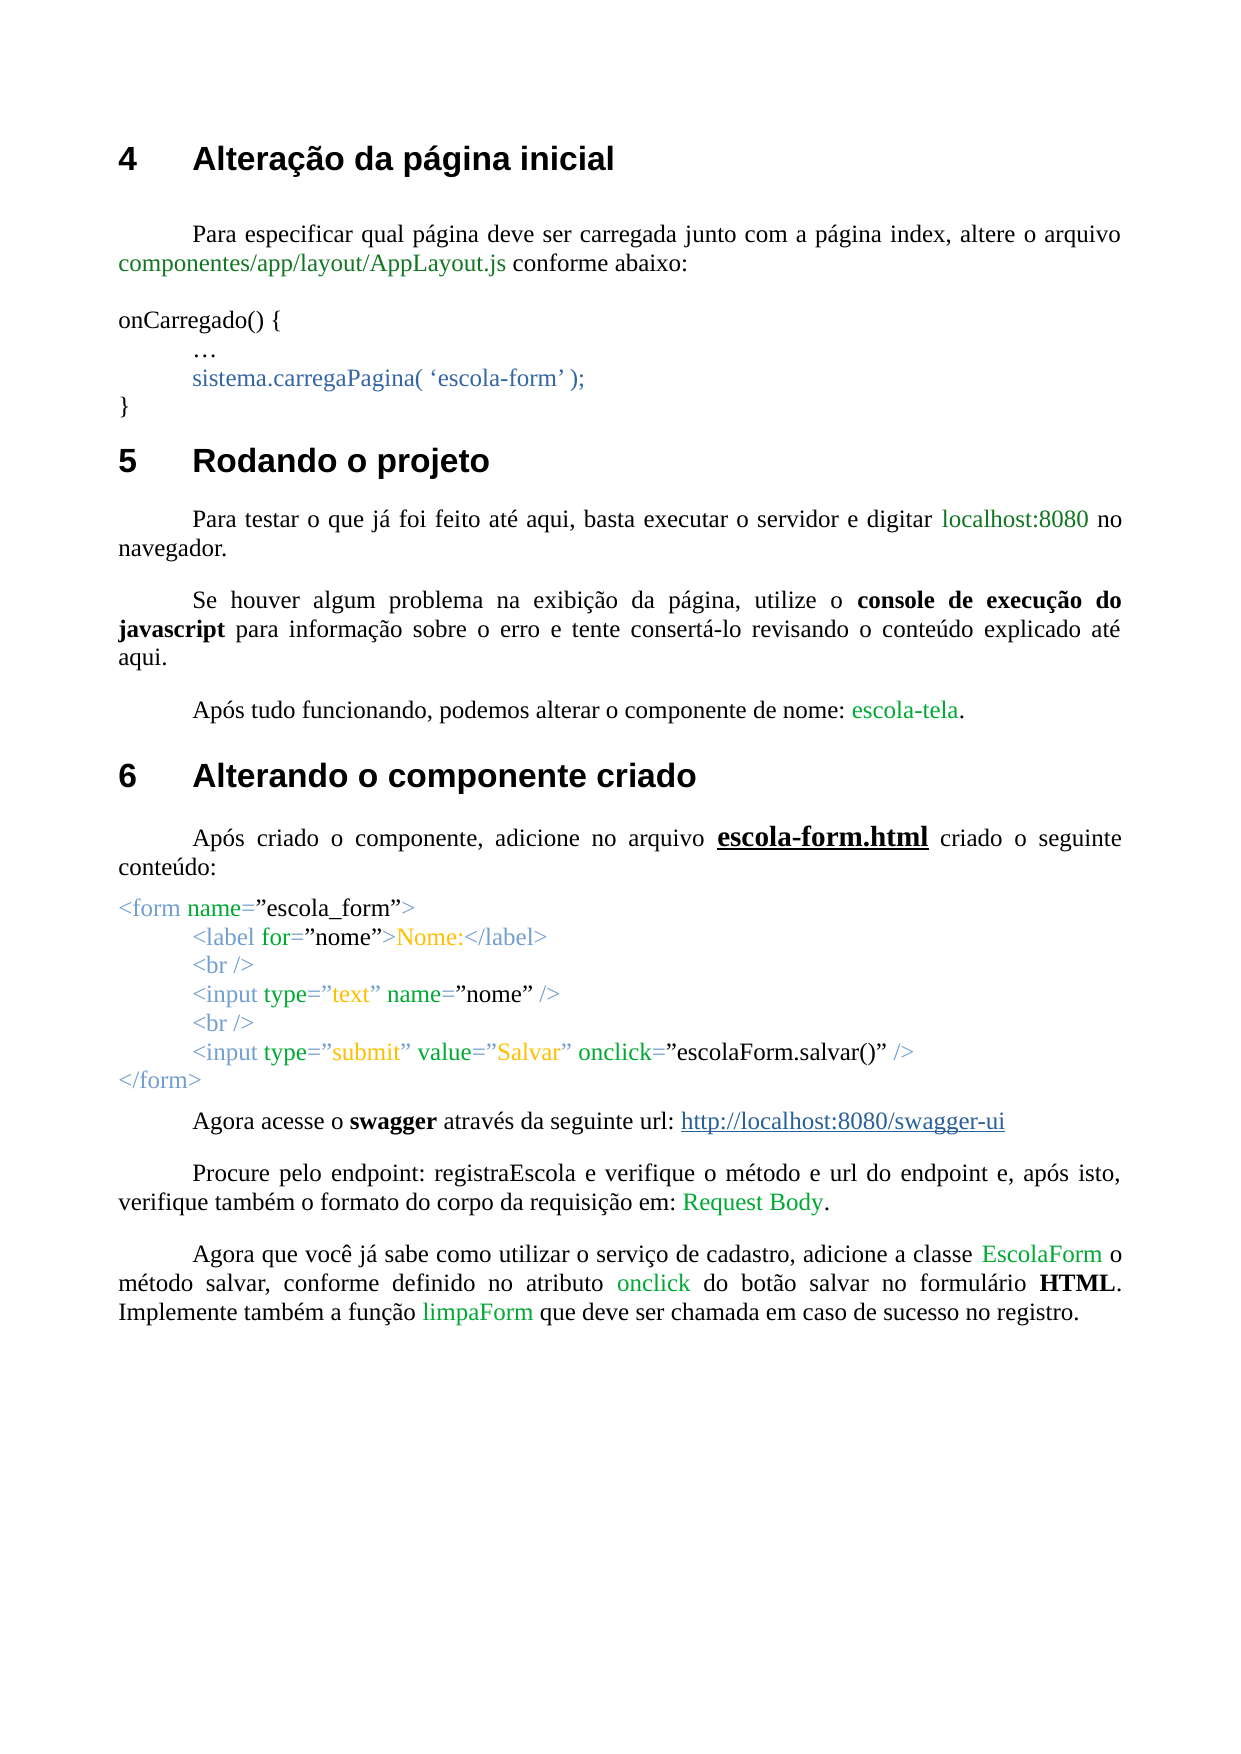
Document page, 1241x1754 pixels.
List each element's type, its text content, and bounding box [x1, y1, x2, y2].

text Após tudo funcionando, podemos alterar o componente de nome: escola-tela. [118, 695, 1122, 723]
text <br /> [118, 1008, 1122, 1037]
text sistema.carregaPagina( ‘escola-form’ ); [118, 363, 1122, 391]
text Após criado o componente, adicione no arquivo escola-form.html criado o seguinte conteúdo: [118, 819, 1122, 881]
subtitle Rodando o projeto [118, 441, 1122, 479]
text Agora que você já sabe como utilizar o serviço de cadastro, adicione a classe EscolaForm o método salvar, conforme definido no atributo onclick do botão salvar no formulário HTML. Implemente também a função limpaForm que deve ser chamada em caso de sucesso no registro. [118, 1239, 1122, 1326]
text onCarregado() { [118, 305, 1122, 334]
subtitle Alterando o componente criado [118, 756, 1122, 795]
text <input type=”text” name=”nome” /> [118, 979, 1122, 1008]
subtitle Alteração da página inicial [118, 139, 1122, 178]
text Se houver algum problema na exibição da página, utilize o console de execução do javascript para informação sobre o erro e tente consertá-lo revisando o conteúdo explicado até aqui. [118, 585, 1122, 671]
text </form> [118, 1066, 1122, 1094]
text Para especificar qual página deve ser carregada junto com a página index, altere o arquivo componentes/app/layout/AppLayout.js conforme abaixo: [118, 219, 1122, 276]
text <br /> [118, 951, 1122, 979]
text <input type=”submit” value=”Salvar” onclick=”escolaForm.salvar()” /> [118, 1037, 1122, 1066]
text Agora acesse o swagger através da seguinte url: http://localhost:8080/swagger-ui [118, 1106, 1122, 1135]
text } [118, 391, 1122, 420]
text <label for=”nome”>Nome:</label> [118, 922, 1122, 951]
text … [118, 334, 1122, 363]
text Procure pelo endpoint: registraEscola e verifique o método e url do endpoint e, após isto, verifique também o formato do corpo da requisição em: Request Body. [118, 1158, 1122, 1216]
text <form name=”escola_form”> [118, 893, 1122, 922]
text Para testar o que já foi feito até aqui, basta executar o servidor e digitar localhost:8080 no navegador. [118, 504, 1122, 561]
